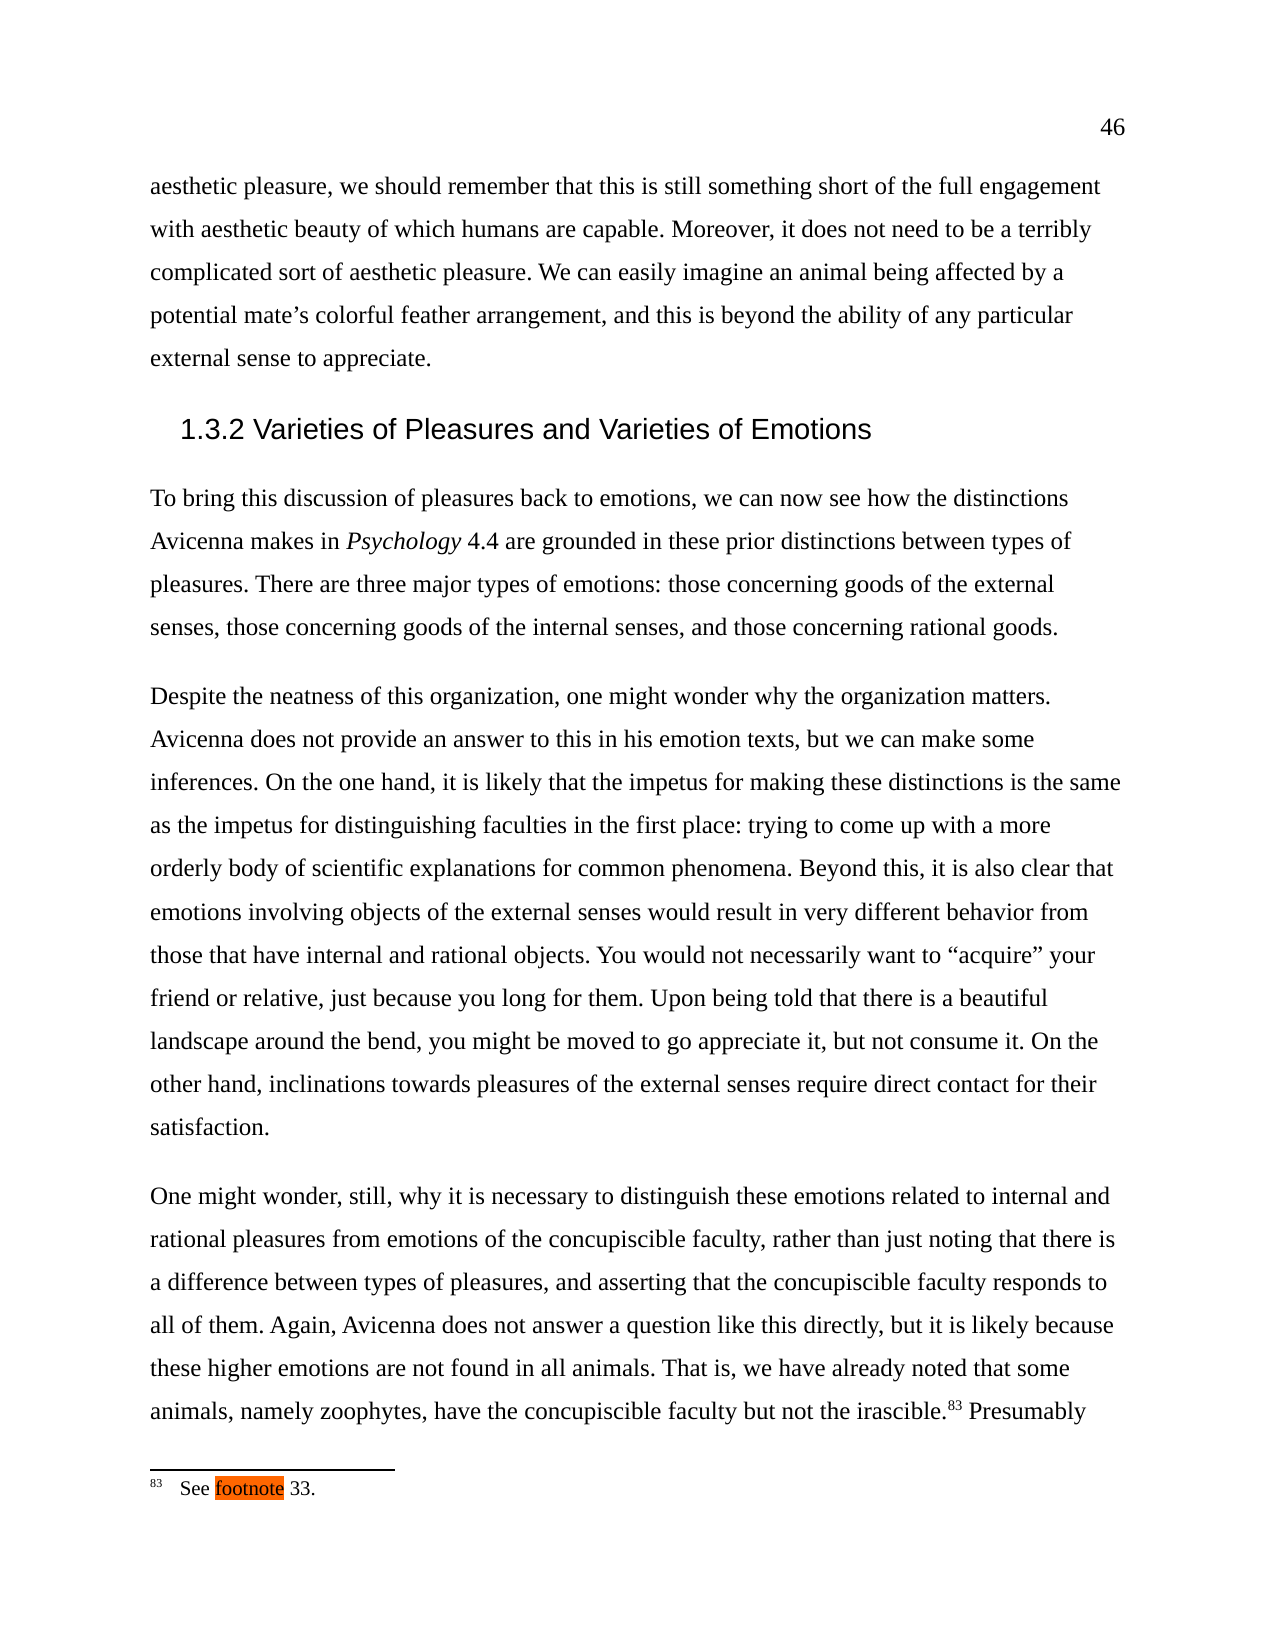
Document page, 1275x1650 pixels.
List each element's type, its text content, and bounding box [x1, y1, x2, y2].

text See footnote 33. [150, 1476, 1125, 1500]
text To bring this discussion of pleasures back to emotions, we can now see how the distinctions Avicenna makes in Psychology 4.4 are grounded in these prior distinctions between types of pleasures. There are three major types of emotions: those concerning goods of the external senses, those concerning goods of the internal senses, and those concerning rational goods. [150, 483, 1125, 641]
text Despite the neatness of this organization, one might wonder why the organization matters. Avicenna does not provide an answer to this in his emotion texts, but we can make some inferences. On the one hand, it is likely that the impetus for making these distinctions is the same as the impetus for distinguishing faculties in the first place: trying to come up with a more orderly body of scientific explanations for common phenomena. Beyond this, it is also clear that emotions involving objects of the external senses would result in very different behavior from those that have internal and rational objects. You would not necessarily want to “acquire” your friend or relative, just because you long for them. Upon being told that there is a beautiful landscape around the bend, you might be moved to go appreciate it, but not consume it. On the other hand, inclinations towards pleasures of the external senses require direct contact for their satisfaction. [150, 681, 1125, 1141]
subtitle 1.3.2 Varieties of Pleasures and Varieties of Emotions [180, 412, 1125, 445]
text aesthetic pleasure, we should remember that this is still something short of the full engagement with aesthetic beauty of which humans are capable. Moreover, it does not need to be a terribly complicated sort of aesthetic pleasure. We can easily imagine an animal being affected by a potential mate’s colorful feather arrangement, and this is beyond the ability of any particular external sense to appreciate. [150, 171, 1125, 372]
text One might wonder, still, why it is necessary to distinguish these emotions related to internal and rational pleasures from emotions of the concupiscible faculty, rather than just noting that there is a difference between types of pleasures, and asserting that the concupiscible faculty responds to all of them. Again, Avicenna does not answer a question like this directly, but it is likely because these higher emotions are not found in all animals. That is, we have already noted that some animals, namely zoophytes, have the concupiscible faculty but not the irascible. Presumably they also lack these higher emotions, for the same reason (their diminished cognitive capacities). Where there are significantly distinct final objects, and separability in terms of existence, there is a good reason to insist on a distinction of faculties. [150, 1181, 1125, 1425]
